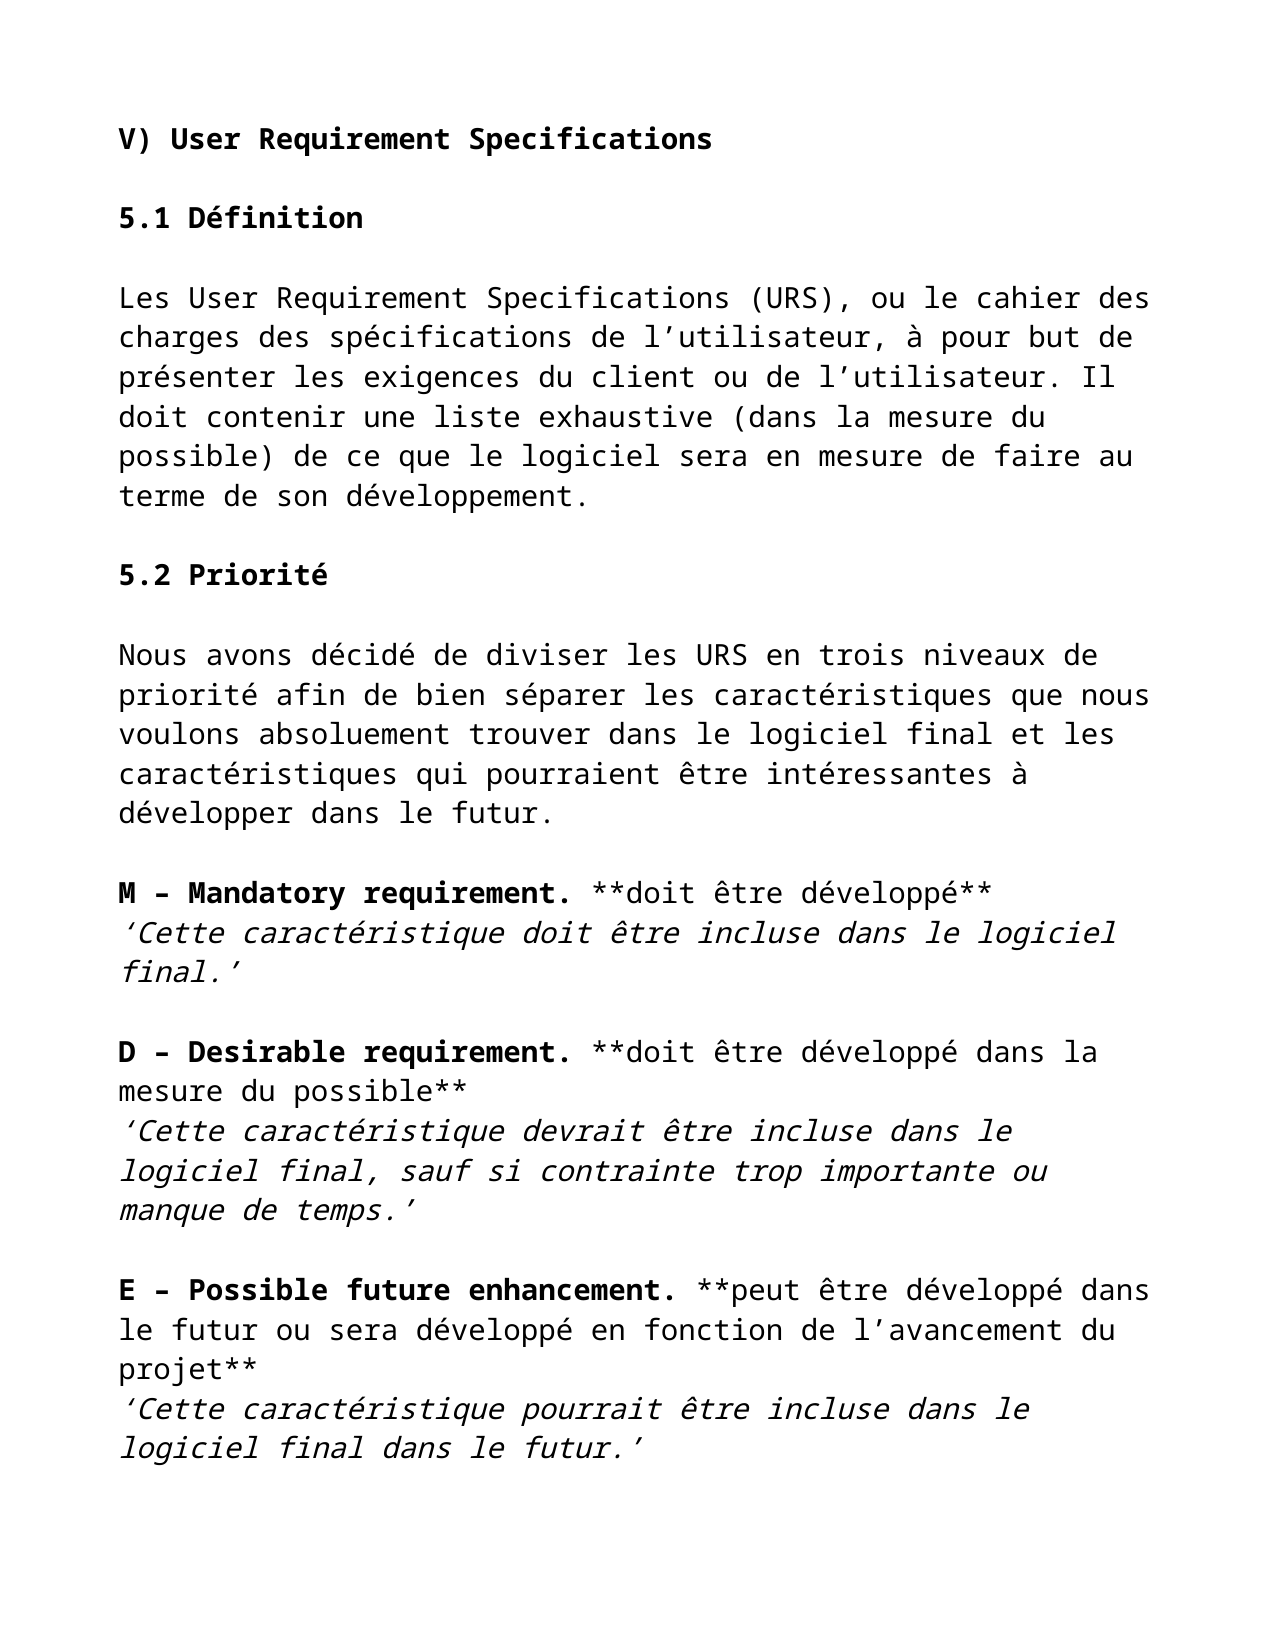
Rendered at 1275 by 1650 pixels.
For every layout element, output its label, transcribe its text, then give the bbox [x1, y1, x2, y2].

text D – Desirable requirement. **doit être développé dans la mesure du possible** [118, 1031, 1157, 1110]
text Les User Requirement Specifications (URS), ou le cahier des charges des spécifications de l’utilisateur, à pour but de présenter les exigences du client ou de l’utilisateur. Il doit contenir une liste exhaustive (dans la mesure du possible) de ce que le logiciel sera en mesure de faire au terme de son développement. [118, 277, 1157, 515]
text M – Mandatory requirement. **doit être développé** [118, 872, 1157, 912]
text 5.2 Priorité [118, 555, 1157, 594]
text ‘Cette caractéristique doit être incluse dans le logiciel final.’ [118, 912, 1157, 991]
text V) User Requirement Specifications [118, 118, 1157, 158]
text 5.1 Définition [118, 197, 1157, 237]
text Nous avons décidé de diviser les URS en trois niveaux de priorité afin de bien séparer les caractéristiques que nous voulons absoluement trouver dans le logiciel final et les caractéristiques qui pourraient être intéressantes à développer dans le futur. [118, 634, 1157, 832]
text E – Possible future enhancement. **peut être développé dans le futur ou sera développé en fonction de l’avancement du projet** [118, 1269, 1157, 1388]
text ‘Cette caractéristique pourrait être incluse dans le logiciel final dans le futur.’ [118, 1388, 1157, 1467]
text ‘Cette caractéristique devrait être incluse dans le logiciel final, sauf si contrainte trop importante ou manque de temps.’ [118, 1110, 1157, 1229]
